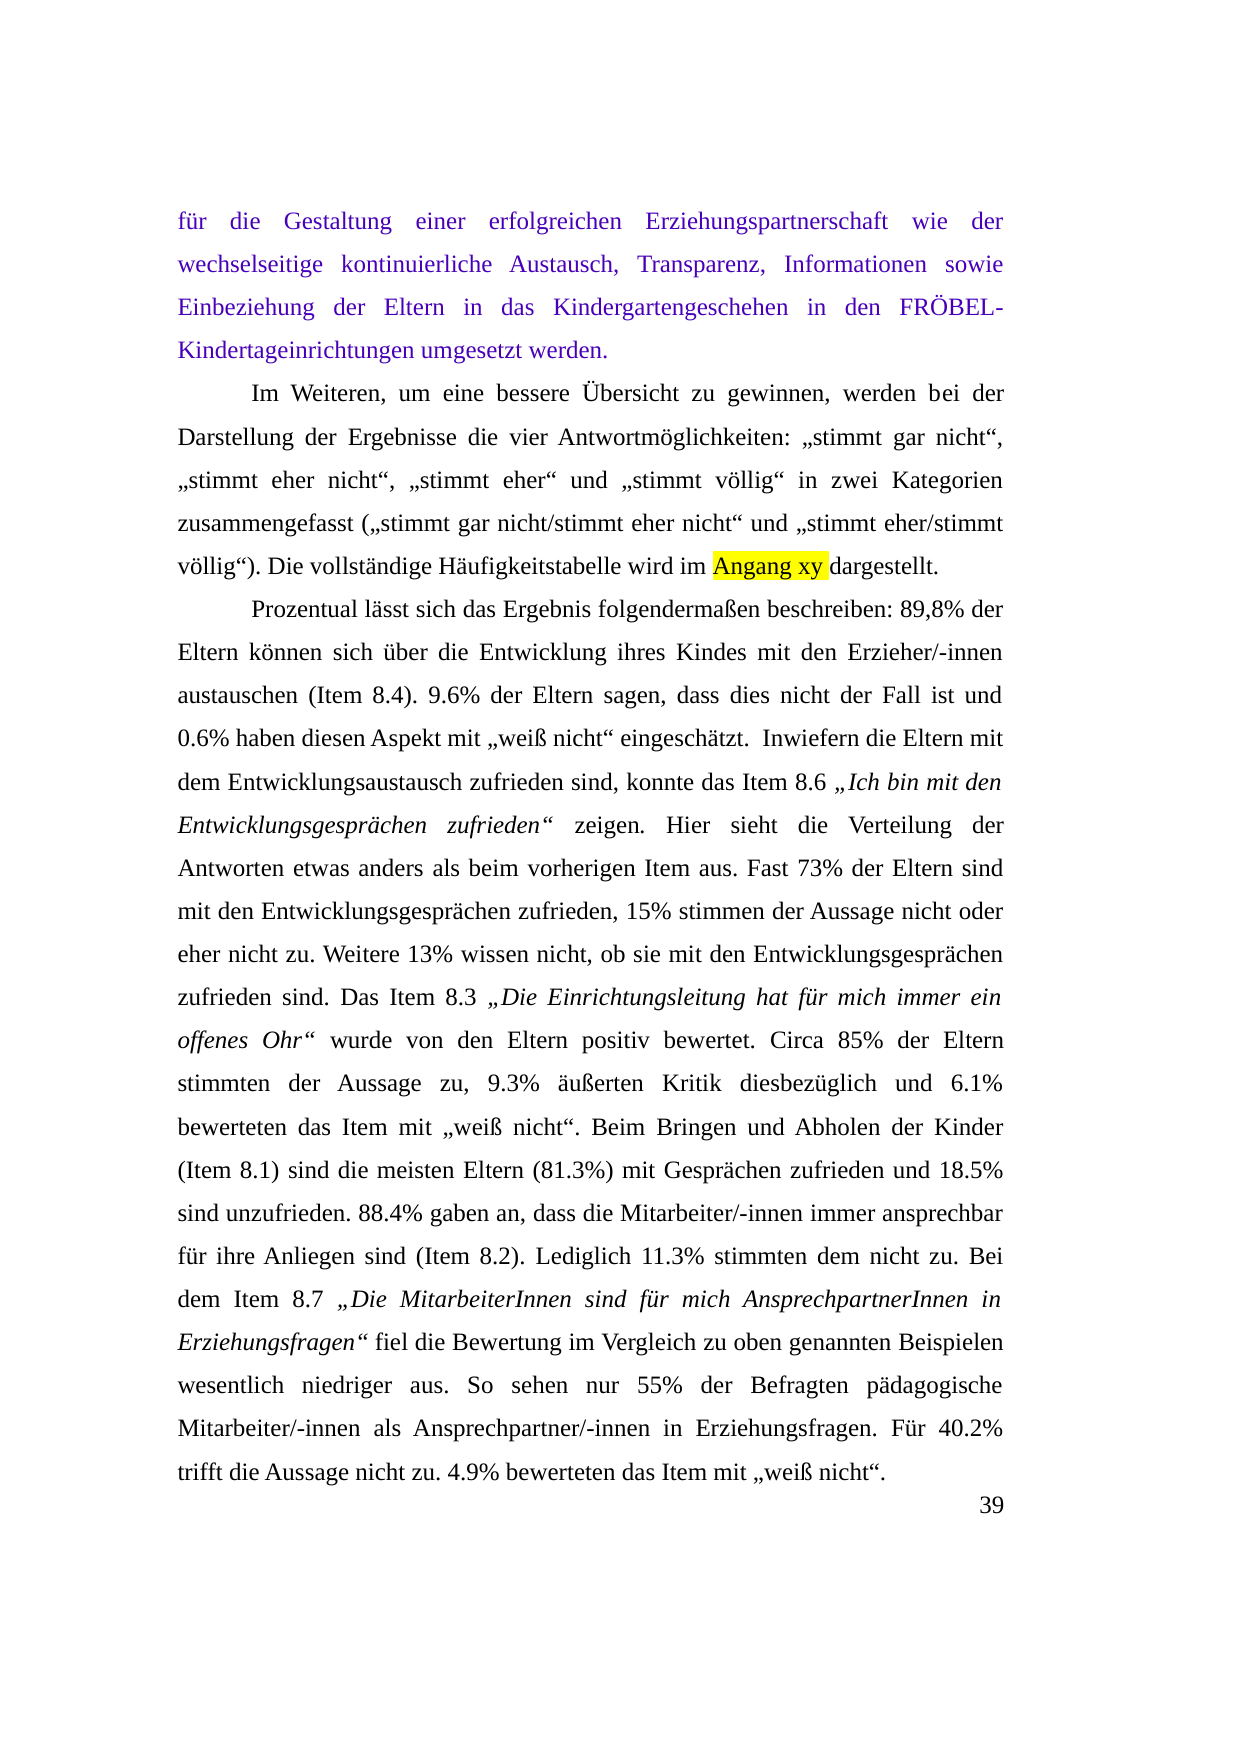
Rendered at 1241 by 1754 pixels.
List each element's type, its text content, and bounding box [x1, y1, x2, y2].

text für die Gestaltung einer erfolgreichen Erziehungspartnerschaft wie der wechselseitige kontinuierliche Austausch, Transparenz, Informationen sowie Einbeziehung der Eltern in das Kindergartengeschehen in den FRÖBEL-Kindertageinrichtungen umgesetzt werden. [177, 206, 1004, 364]
text Prozentual lässt sich das Ergebnis folgendermaßen beschreiben: 89,8% der Eltern können sich über die Entwicklung ihres Kindes mit den Erzieher/-innen austauschen (Item 8.4). 9.6% der Eltern sagen, dass dies nicht der Fall ist und 0.6% haben diesen Aspekt mit „weiß nicht“ eingeschätzt. Inwiefern die Eltern mit dem Entwicklungsaustausch zufrieden sind, konnte das Item 8.6 „Ich bin mit den Entwicklungsgesprächen zufrieden“ zeigen. Hier sieht die Verteilung der Antworten etwas anders als beim vorherigen Item aus. Fast 73% der Eltern sind mit den Entwicklungsgesprächen zufrieden, 15% stimmen der Aussage nicht oder eher nicht zu. Weitere 13% wissen nicht, ob sie mit den Entwicklungsgesprächen zufrieden sind. Das Item 8.3 „Die Einrichtungsleitung hat für mich immer ein offenes Ohr“ wurde von den Eltern positiv bewertet. Circa 85% der Eltern stimmten der Aussage zu, 9.3% äußerten Kritik diesbezüglich und 6.1% bewerteten das Item mit „weiß nicht“. Beim Bringen und Abholen der Kinder (Item 8.1) sind die meisten Eltern (81.3%) mit Gesprächen zufrieden und 18.5% sind unzufrieden. 88.4% gaben an, dass die Mitarbeiter/-innen immer ansprechbar für ihre Anliegen sind (Item 8.2). Lediglich 11.3% stimmten dem nicht zu. Bei dem Item 8.7 „Die MitarbeiterInnen sind für mich AnsprechpartnerInnen in Erziehungsfragen“ fiel die Bewertung im Vergleich zu oben genannten Beispielen wesentlich niedriger aus. So sehen nur 55% der Befragten pädagogische Mitarbeiter/-innen als Ansprechpartner/-innen in Erziehungsfragen. Für 40.2% trifft die Aussage nicht zu. 4.9% bewerteten das Item mit „weiß nicht“. [177, 594, 1004, 1485]
text Im Weiteren, um eine bessere Übersicht zu gewinnen, werden bei der Darstellung der Ergebnisse die vier Antwortmöglichkeiten: „stimmt gar nicht“, „stimmt eher nicht“, „stimmt eher“ und „stimmt völlig“ in zwei Kategorien zusammengefasst („stimmt gar nicht/stimmt eher nicht“ und „stimmt eher/stimmt völlig“). Die vollständige Häufigkeitstabelle wird im Angang xy dargestellt. [177, 378, 1004, 580]
